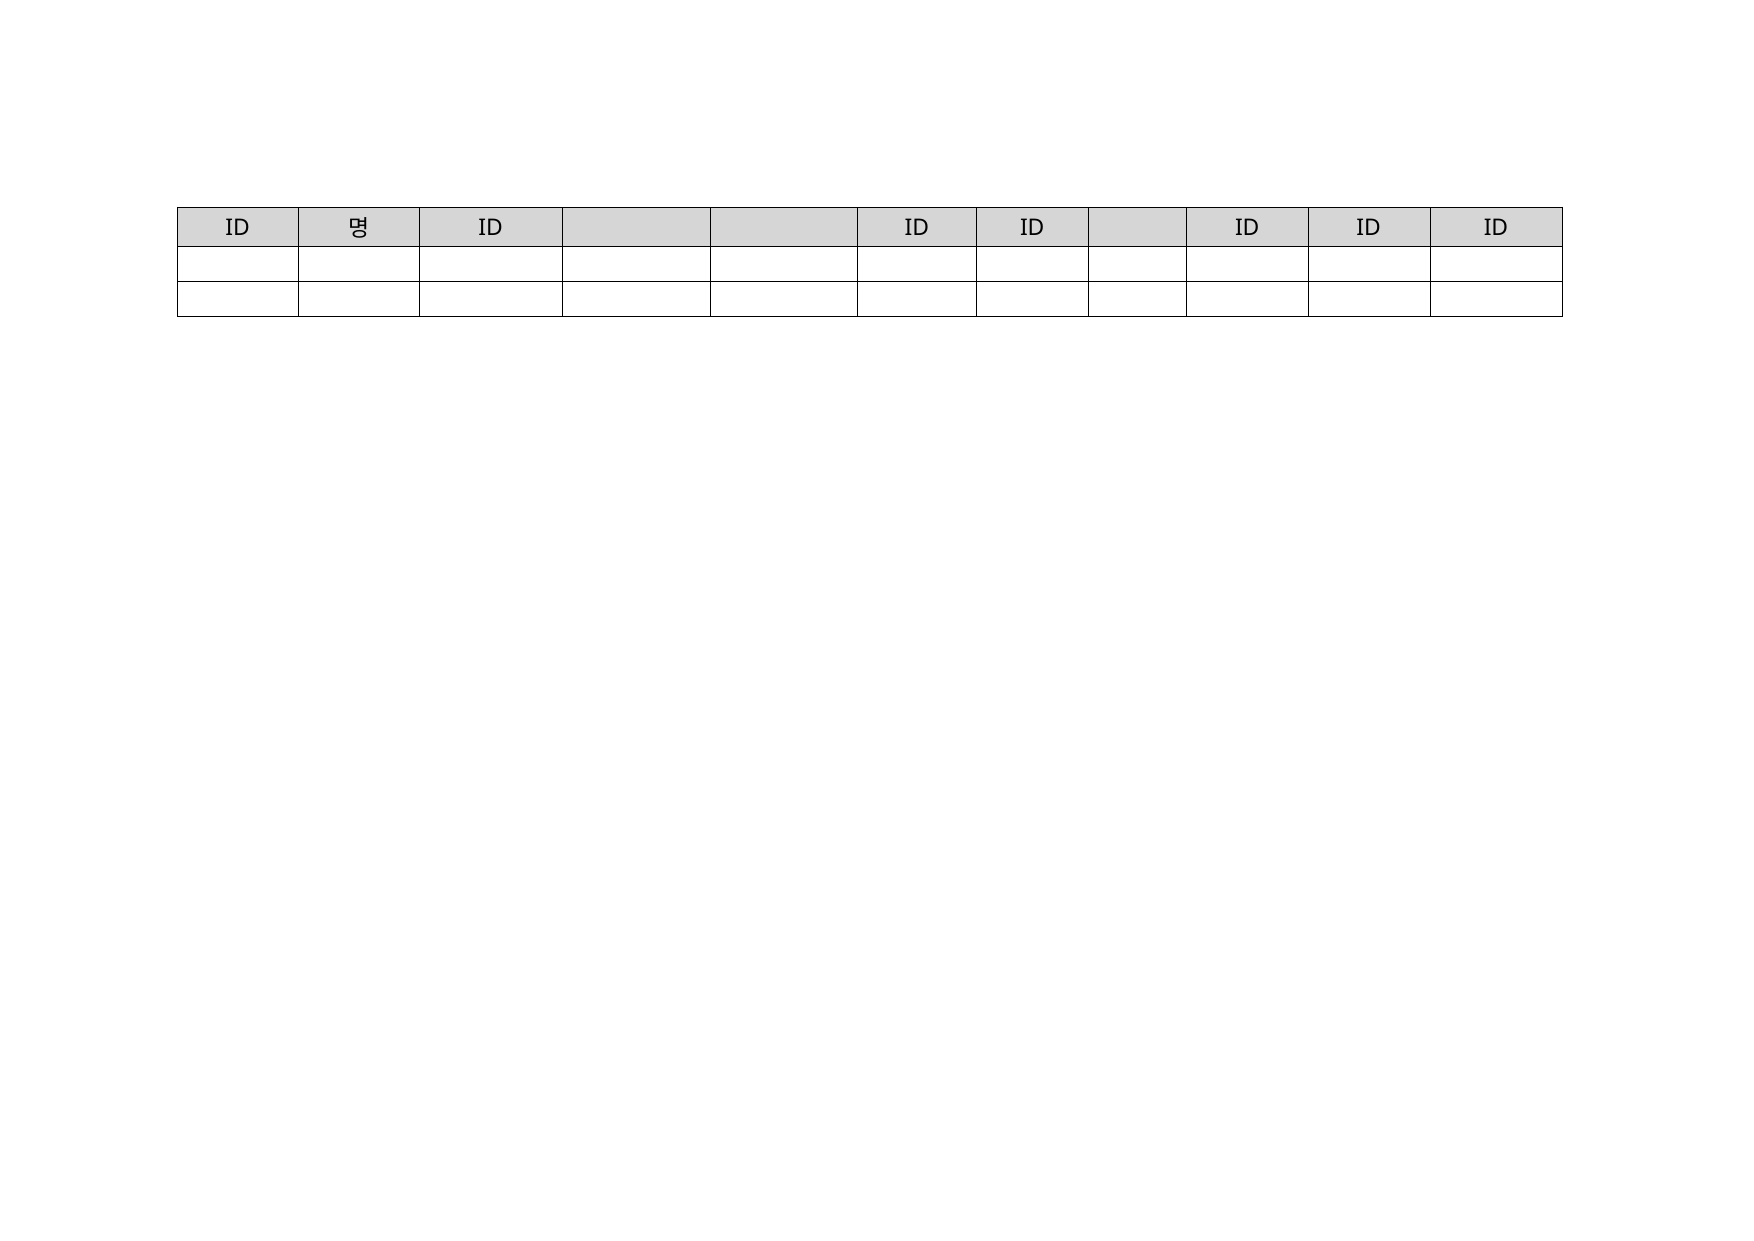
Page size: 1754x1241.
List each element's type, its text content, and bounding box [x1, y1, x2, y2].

table_cell ID [977, 208, 1088, 246]
table_cell [858, 282, 976, 316]
table_cell [711, 282, 857, 316]
table_cell [420, 282, 562, 316]
table_cell [711, 247, 857, 281]
table_cell [1187, 247, 1308, 281]
table_cell [299, 247, 419, 281]
table_cell [977, 247, 1088, 281]
table_cell ID [420, 208, 562, 246]
table_cell ID [1431, 208, 1562, 246]
table_cell [178, 247, 298, 281]
table_cell [178, 282, 298, 316]
table_cell [1089, 247, 1186, 281]
table_cell ID [1187, 208, 1308, 246]
table_cell [563, 247, 710, 281]
table_cell [1089, 282, 1186, 316]
table_cell 명 [299, 208, 419, 246]
table_cell ID [858, 208, 976, 246]
table_cell [711, 208, 857, 246]
table_cell [1431, 247, 1562, 281]
table_cell [1309, 247, 1430, 281]
table_cell [977, 282, 1088, 316]
table_cell ID [1309, 208, 1430, 246]
table_cell [1431, 282, 1562, 316]
table_cell [563, 282, 710, 316]
table_cell [858, 247, 976, 281]
table_cell [563, 208, 710, 246]
table_cell ID [178, 208, 298, 246]
table_cell [420, 247, 562, 281]
table_cell [1187, 282, 1308, 316]
table_cell [1309, 282, 1430, 316]
table_cell [1089, 208, 1186, 246]
table_cell [299, 282, 419, 316]
